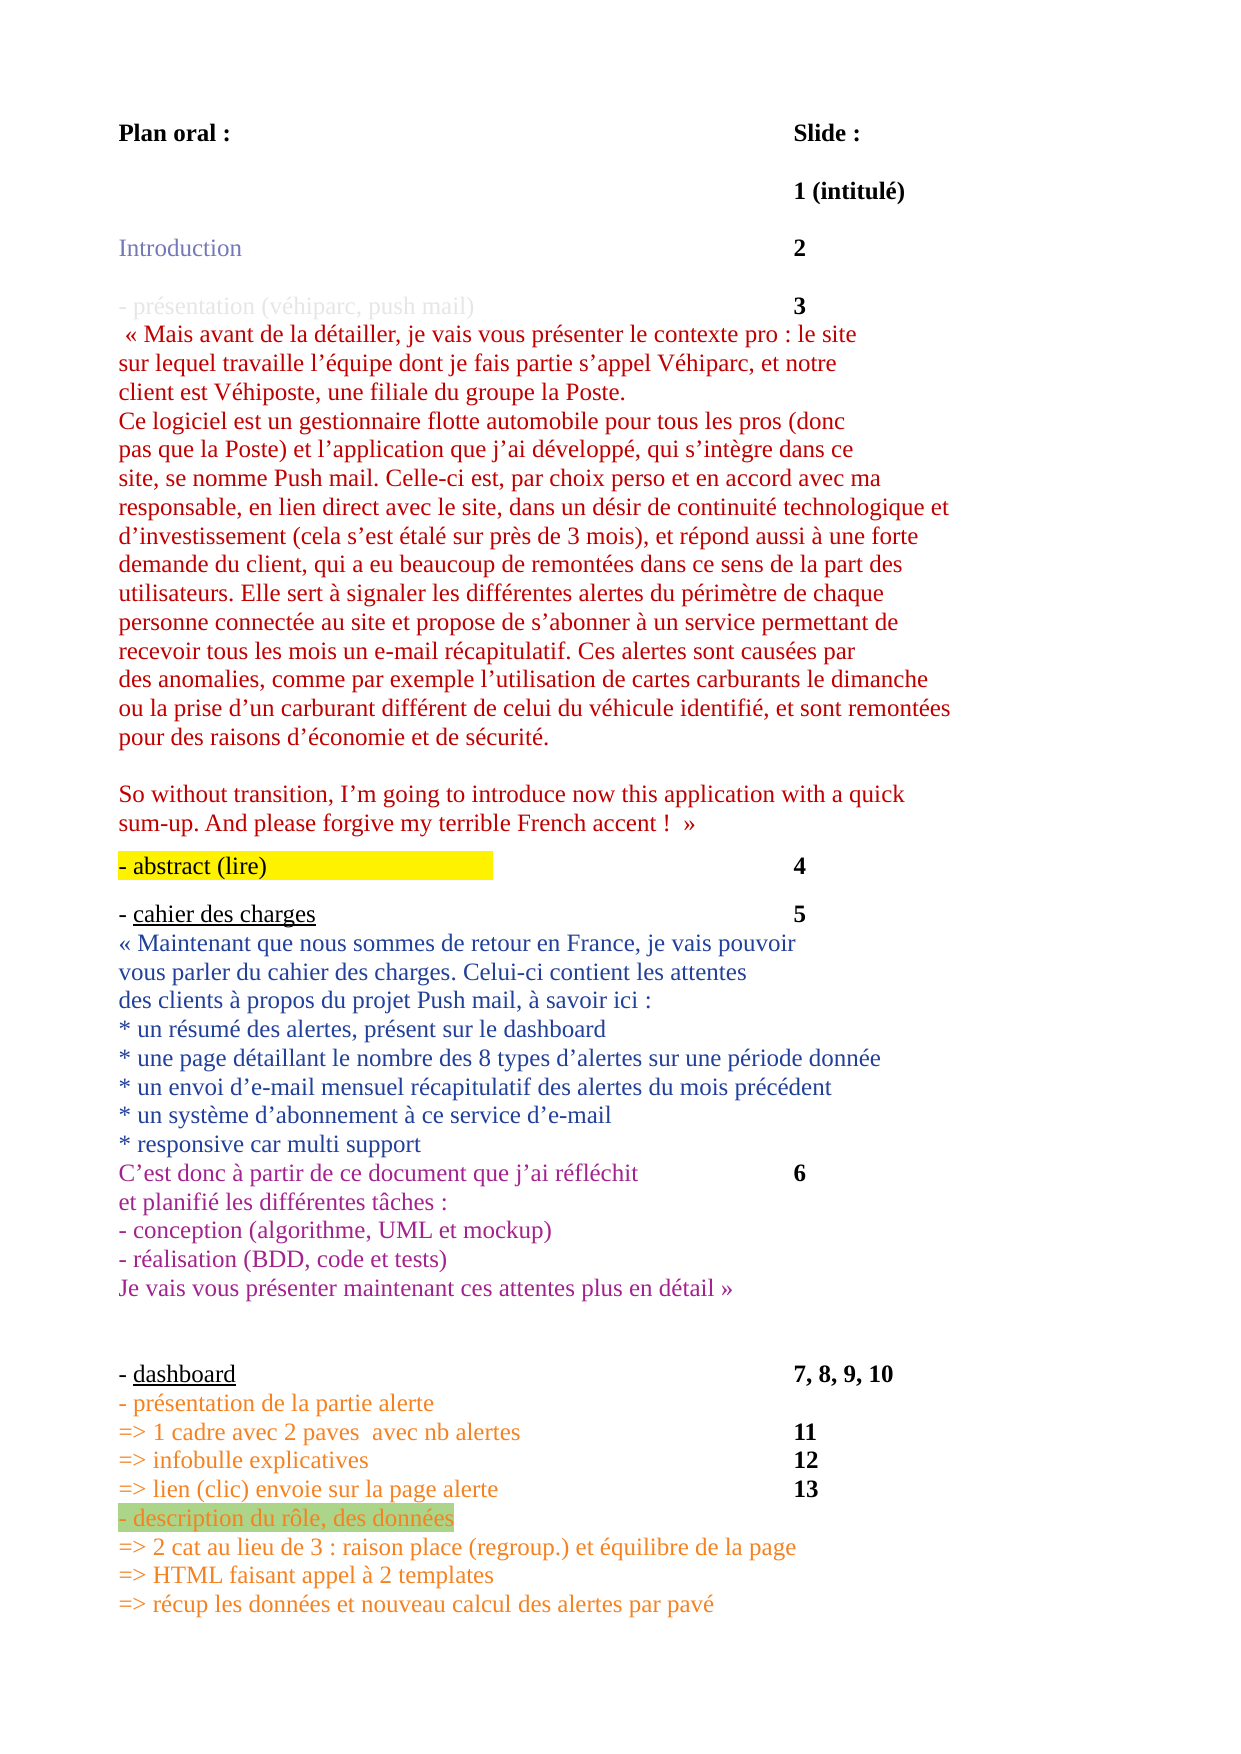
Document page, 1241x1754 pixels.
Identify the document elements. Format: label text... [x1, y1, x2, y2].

text - présentation (véhiparc, push mail) 3 [118, 291, 1122, 319]
text - cahier des charges 5 [118, 899, 1122, 928]
text Je vais vous présenter maintenant ces attentes plus en détail » [118, 1273, 1122, 1331]
text Introduction 2 [118, 233, 1122, 262]
text * responsive car multi support [118, 1129, 1122, 1158]
text Plan oral : Slide : [118, 118, 1122, 147]
text - réalisation (BDD, code et tests) [118, 1244, 1122, 1273]
text 1 (intitulé) [118, 176, 1122, 204]
text d’investissement (cela s’est étalé sur près de 3 mois), et répond aussi à une forte [118, 521, 1122, 549]
text vous parler du cahier des charges. Celui-ci contient les attentes [118, 957, 1122, 986]
text Ce logiciel est un gestionnaire flotte automobile pour tous les pros (donc [118, 406, 1122, 434]
text - dashboard 7, 8, 9, 10 [118, 1359, 1122, 1388]
text responsable, en lien direct avec le site, dans un désir de continuité technologique et [118, 492, 1122, 521]
text * un système d’abonnement à ce service d’e-mail [118, 1101, 1122, 1129]
text - présentation de la partie alerte [118, 1388, 1122, 1417]
text - description du rôle, des données [118, 1503, 1122, 1532]
text ou la prise d’un carburant différent de celui du véhicule identifié, et sont remontées [118, 693, 1122, 722]
text => 2 cat au lieu de 3 : raison place (regroup.) et équilibre de la page [118, 1532, 1122, 1561]
text * un envoi d’e-mail mensuel récapitulatif des alertes du mois précédent [118, 1072, 1122, 1101]
text - abstract (lire) 4 [118, 851, 1122, 880]
text * un résumé des alertes, présent sur le dashboard [118, 1014, 1122, 1043]
text - conception (algorithme, UML et mockup) [118, 1216, 1122, 1244]
text sur lequel travaille l’équipe dont je fais partie s’appel Véhiparc, et notre [118, 348, 1122, 377]
text recevoir tous les mois un e-mail récapitulatif. Ces alertes sont causées par [118, 636, 1122, 664]
text pour des raisons d’économie et de sécurité. [118, 722, 1122, 751]
text personne connectée au site et propose de s’abonner à un service permettant de [118, 607, 1122, 636]
text pas que la Poste) et l’application que j’ai développé, qui s’intègre dans ce [118, 434, 1122, 463]
text => HTML faisant appel à 2 templates [118, 1561, 1122, 1589]
text C’est donc à partir de ce document que j’ai réfléchit 6 [118, 1158, 1122, 1187]
text des clients à propos du projet Push mail, à savoir ici : [118, 986, 1122, 1014]
text site, se nomme Push mail. Celle-ci est, par choix perso et en accord avec ma [118, 463, 1122, 492]
text utilisateurs. Elle sert à signaler les différentes alertes du périmètre de chaque [118, 578, 1122, 607]
text => lien (clic) envoie sur la page alerte 13 [118, 1474, 1122, 1503]
text So without transition, I’m going to introduce now this application with a quick [118, 779, 1122, 808]
text « Mais avant de la détailler, je vais vous présenter le contexte pro : le site [118, 319, 1122, 348]
text des anomalies, comme par exemple l’utilisation de cartes carburants le dimanche [118, 664, 1122, 693]
text => 1 cadre avec 2 paves avec nb alertes 11 [118, 1417, 1122, 1446]
text => récup les données et nouveau calcul des alertes par pavé [118, 1589, 1122, 1618]
text demande du client, qui a eu beaucoup de remontées dans ce sens de la part des [118, 549, 1122, 578]
text client est Véhiposte, une filiale du groupe la Poste. [118, 377, 1122, 406]
text => infobulle explicatives 12 [118, 1446, 1122, 1474]
text * une page détaillant le nombre des 8 types d’alertes sur une période donnée [118, 1043, 1122, 1072]
text sum-up. And please forgive my terrible French accent ! » [118, 808, 1122, 837]
text et planifié les différentes tâches : [118, 1187, 1122, 1216]
text « Maintenant que nous sommes de retour en France, je vais pouvoir [118, 928, 1122, 957]
